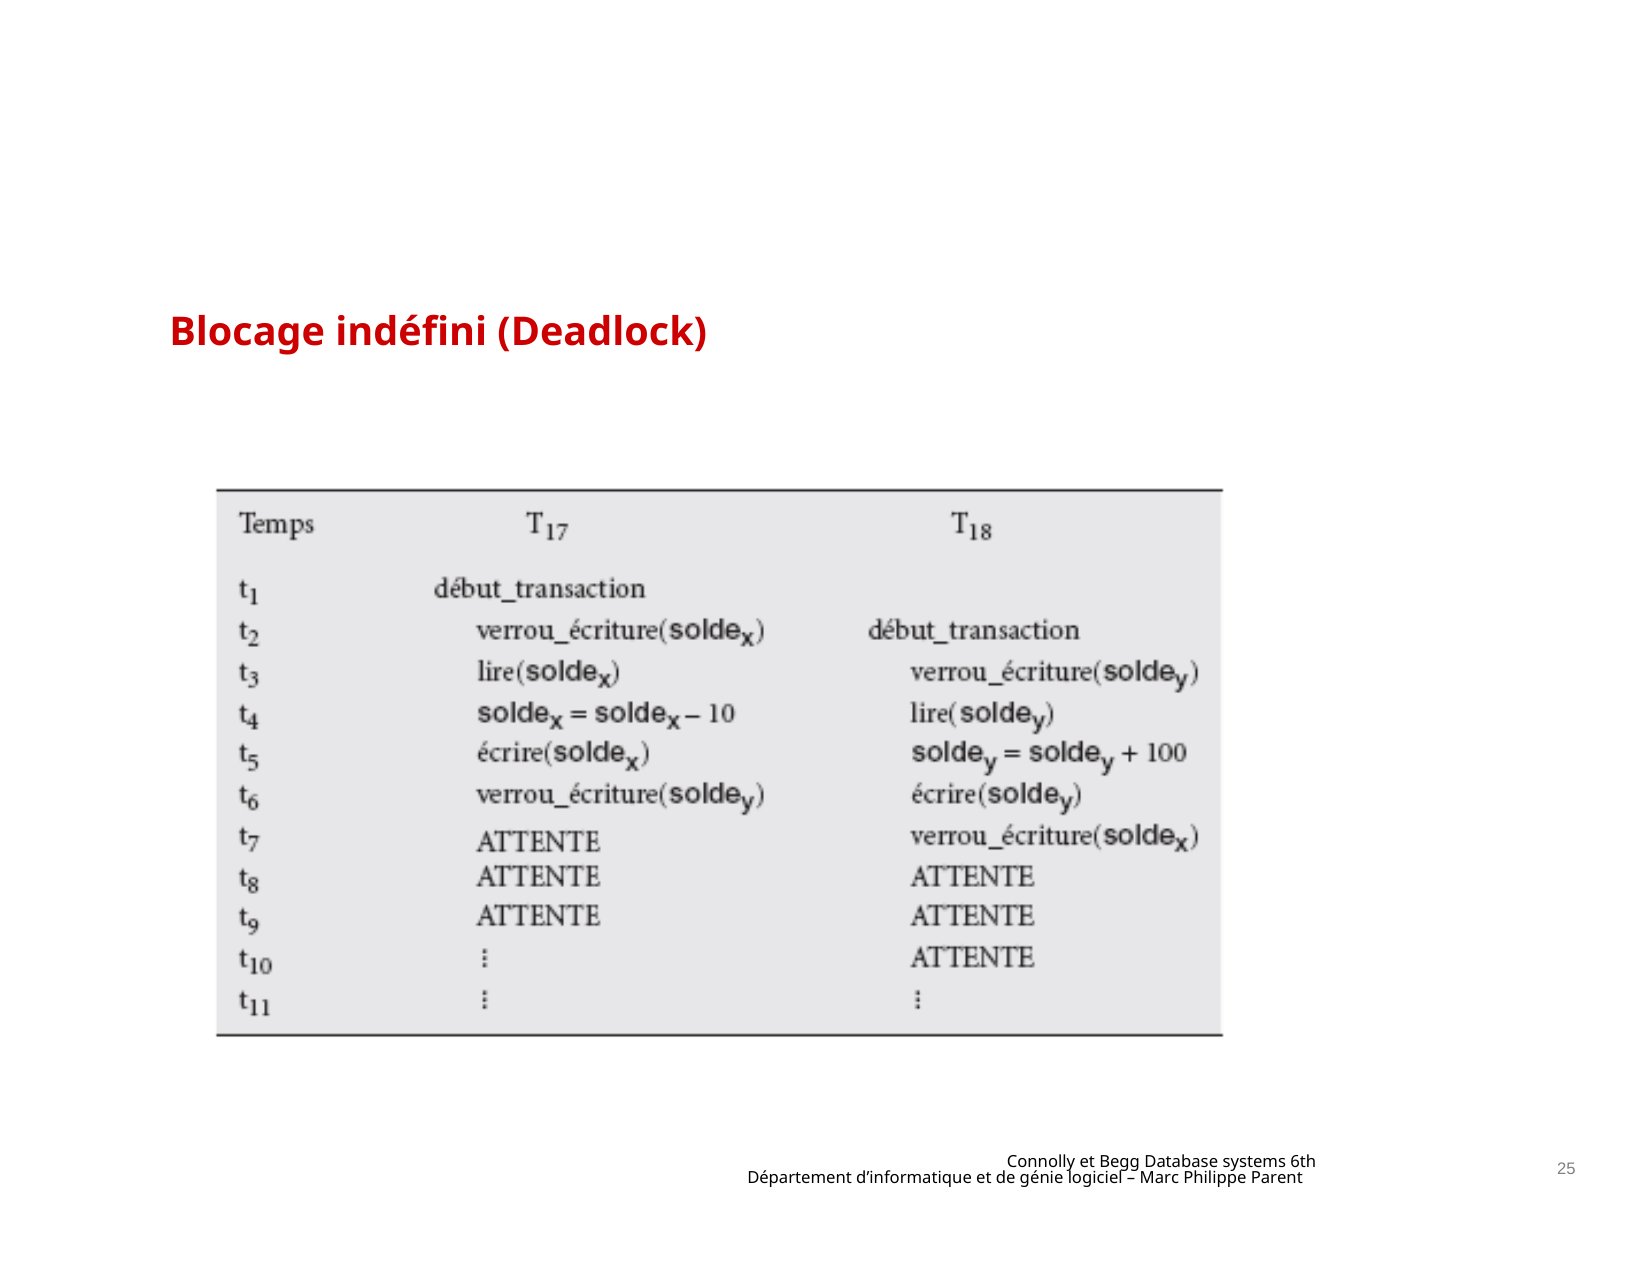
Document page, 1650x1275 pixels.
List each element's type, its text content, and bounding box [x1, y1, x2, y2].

picture [201, 476, 1235, 1044]
subtitle Blocage indéfini (Deadlock) [169, 303, 1606, 357]
text Connolly et Begg Database systems 6th 25 [1007, 1153, 1606, 1171]
text Département d’informatique et de génie logiciel – Marc Philippe Parent [747, 1171, 1606, 1187]
